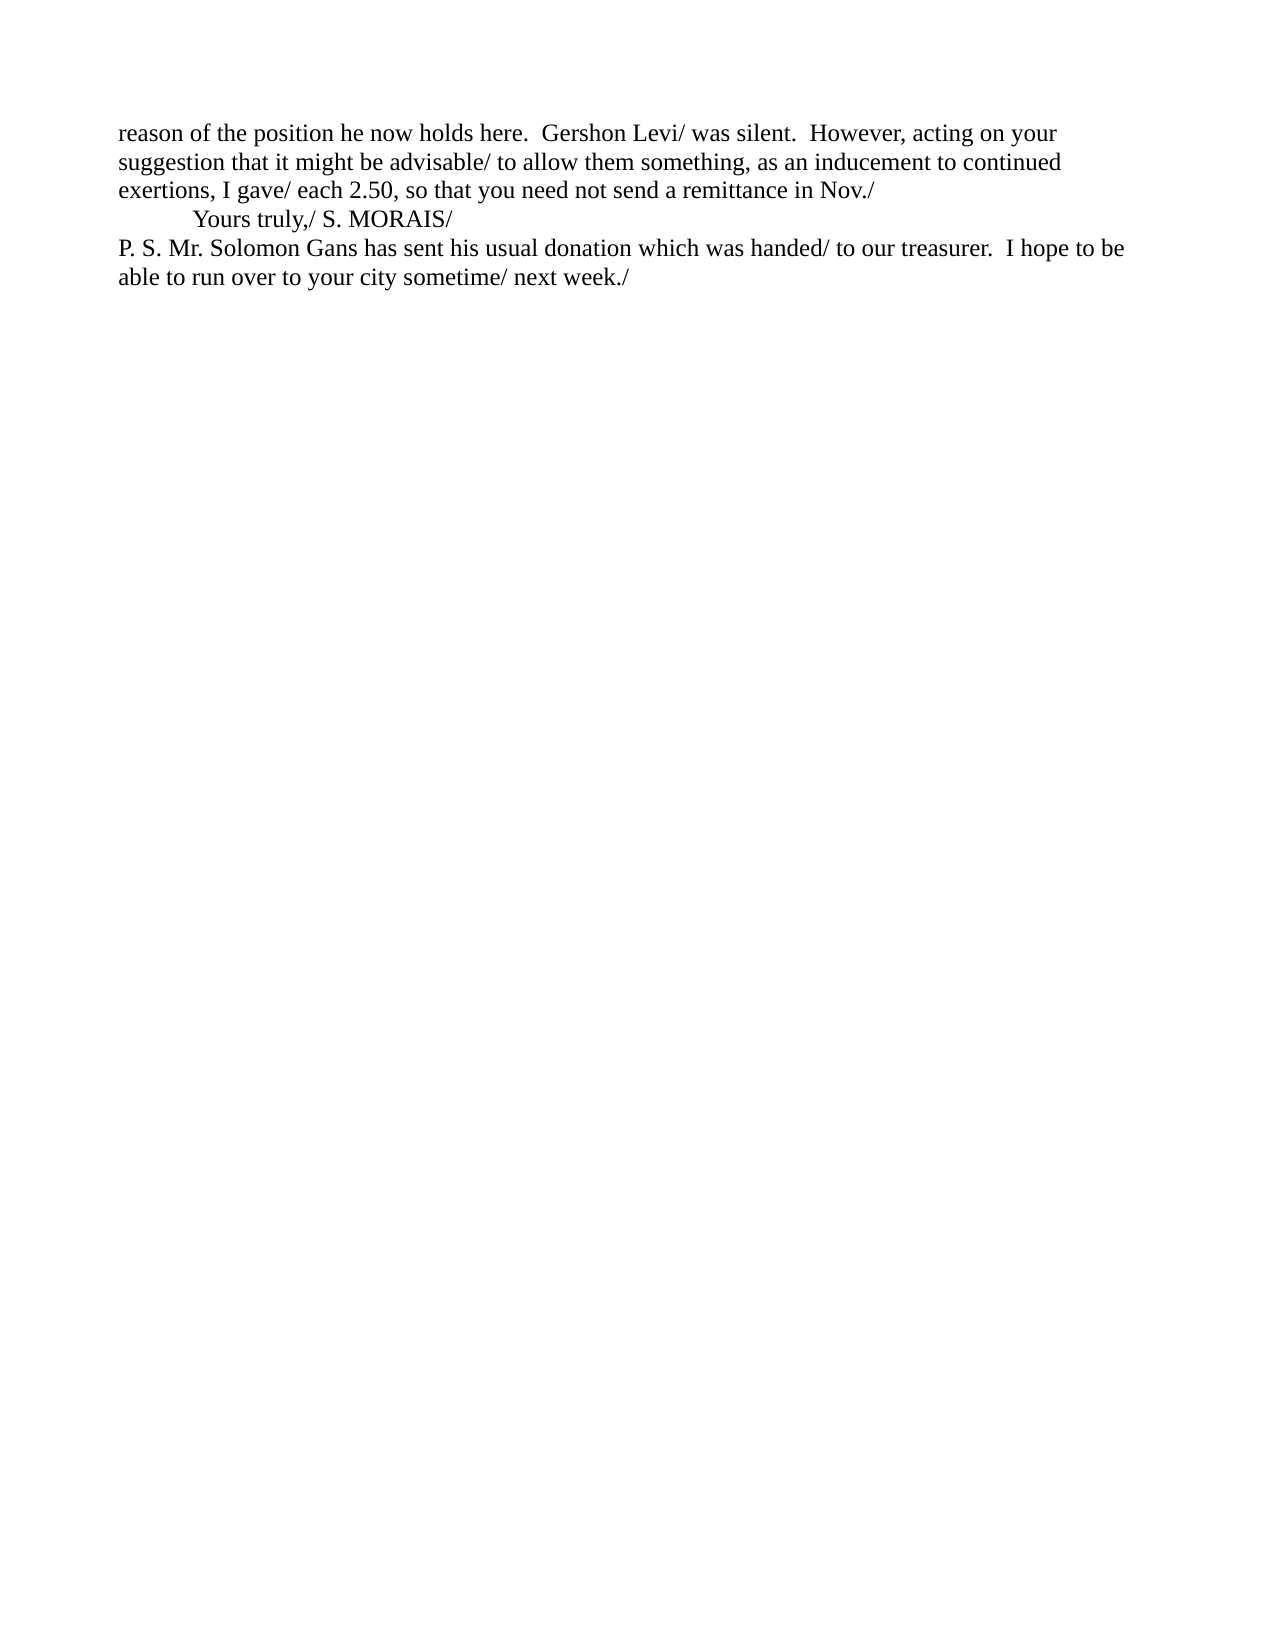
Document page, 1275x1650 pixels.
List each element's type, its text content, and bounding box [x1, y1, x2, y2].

text reason of the position he now holds here. Gershon Levi/ was silent. However, acting on your suggestion that it might be advisable/ to allow them something, as an inducement to continued exertions, I gave/ each 2.50, so that you need not send a remittance in Nov./ [118, 118, 1157, 204]
text Yours truly,/ S. MORAIS/ [118, 204, 1157, 233]
text P. S. Mr. Solomon Gans has sent his usual donation which was handed/ to our treasurer. I hope to be able to run over to your city sometime/ next week./ [118, 233, 1157, 291]
